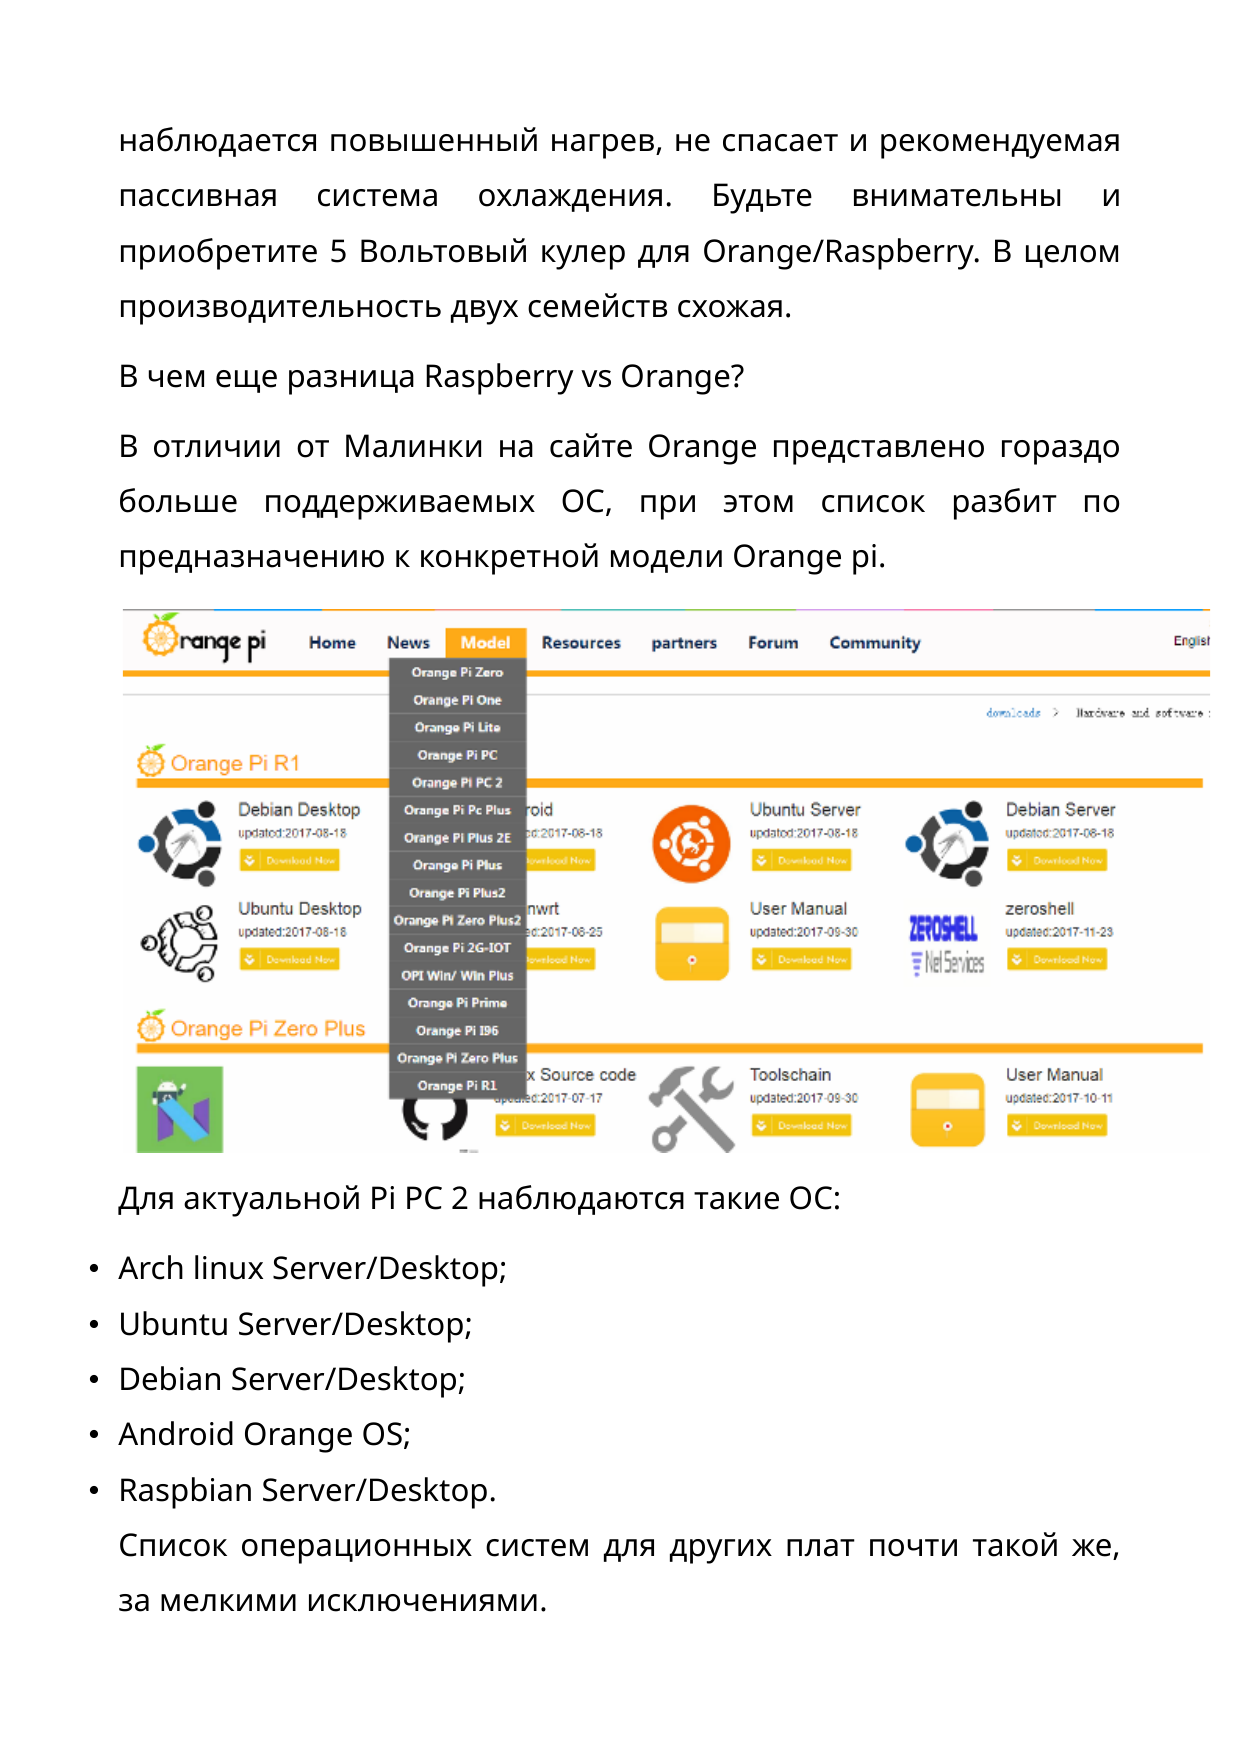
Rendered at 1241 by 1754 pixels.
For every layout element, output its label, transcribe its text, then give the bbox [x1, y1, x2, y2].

text Для актуальной Pi PC 2 наблюдаются такие ОС: [118, 1176, 1122, 1219]
list Debian Server/Desktop; [118, 1357, 1122, 1399]
picture [122, 609, 1211, 1153]
list Ubuntu Server/Desktop; [118, 1302, 1122, 1344]
text Список операционных систем для других плат почти такой же, за мелкими исключениями. [118, 1523, 1122, 1621]
text В отличии от Малинки на сайте Orange представлено гораздо больше поддерживаемых ОС, при этом список разбит по предназначению к конкретной модели Orange pi. [118, 424, 1122, 577]
list Arch linux Server/Desktop; [118, 1246, 1122, 1289]
text В чем еще разница Raspberry vs Orange? [118, 354, 1122, 397]
list Android Orange OS; [118, 1412, 1122, 1455]
text наблюдается повышенный нагрев, не спасает и рекомендуемая пассивная система охлаждения. Будьте внимательны и приобретите 5 Вольтовый кулер для Orange/Raspberry. В целом производительность двух семейств схожая. [118, 118, 1122, 327]
list Raspbian Server/Desktop. [118, 1467, 1122, 1510]
